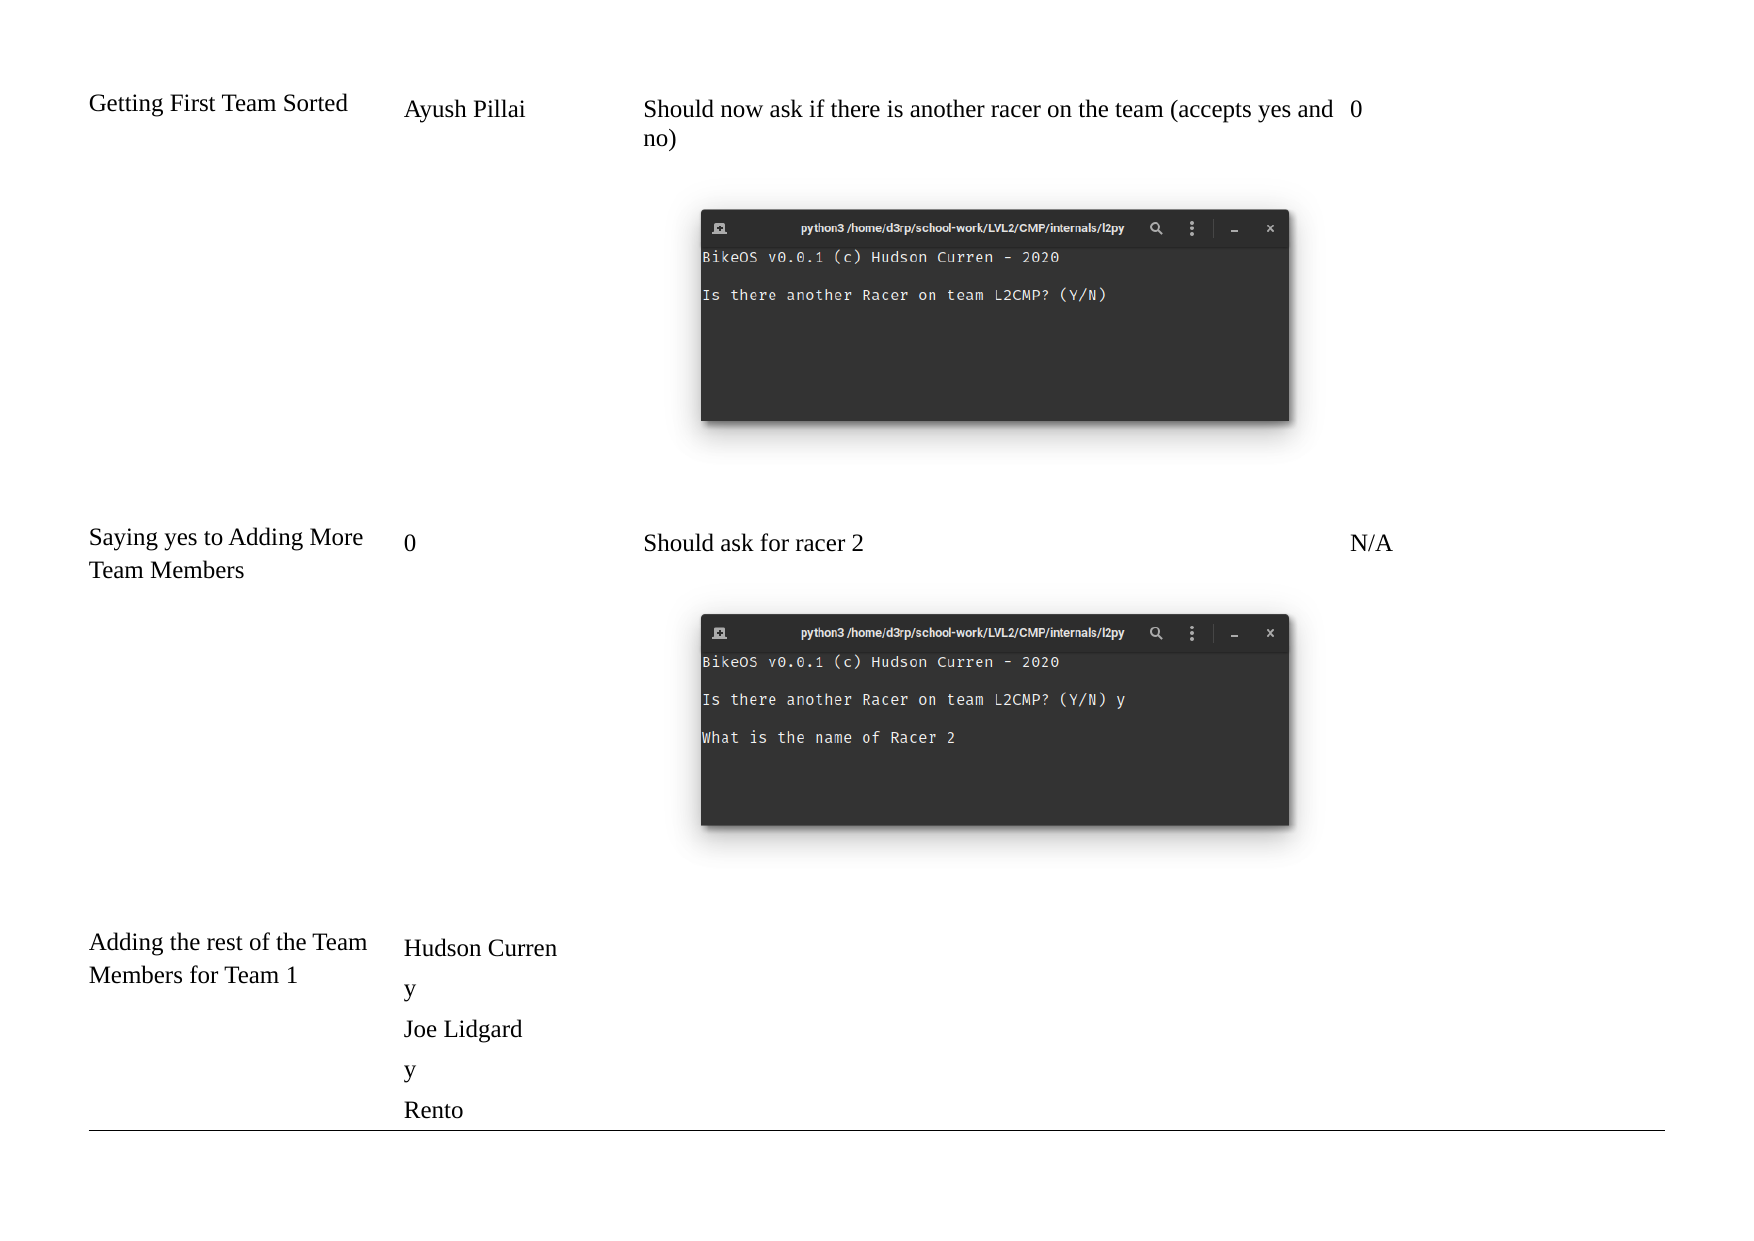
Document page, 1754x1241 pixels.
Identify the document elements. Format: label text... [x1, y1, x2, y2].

table_cell Saying yes to Adding More Team Members [89, 522, 404, 927]
table_cell [643, 488, 1350, 522]
table_cell [643, 892, 1350, 927]
picture [643, 562, 1350, 892]
table_cell 0 [404, 522, 643, 927]
table_cell Getting First Team Sorted [89, 89, 404, 522]
table_cell Adding the rest of the Team Members for Team 1 [89, 927, 404, 1130]
table_cell Should ask for racer 2 [643, 522, 1350, 562]
table_cell 0 [1350, 89, 1665, 522]
table_cell Hudson Curren y Joe Lidgard y Rento [404, 927, 643, 1130]
table_cell [1350, 927, 1665, 1130]
table_cell Ayush Pillai [404, 89, 643, 522]
table_cell Should now ask if there is another racer on the team (accepts yes and no) [643, 89, 1350, 157]
picture [643, 157, 1350, 488]
table_cell N/A [1350, 522, 1665, 927]
table_cell [643, 927, 1350, 1130]
